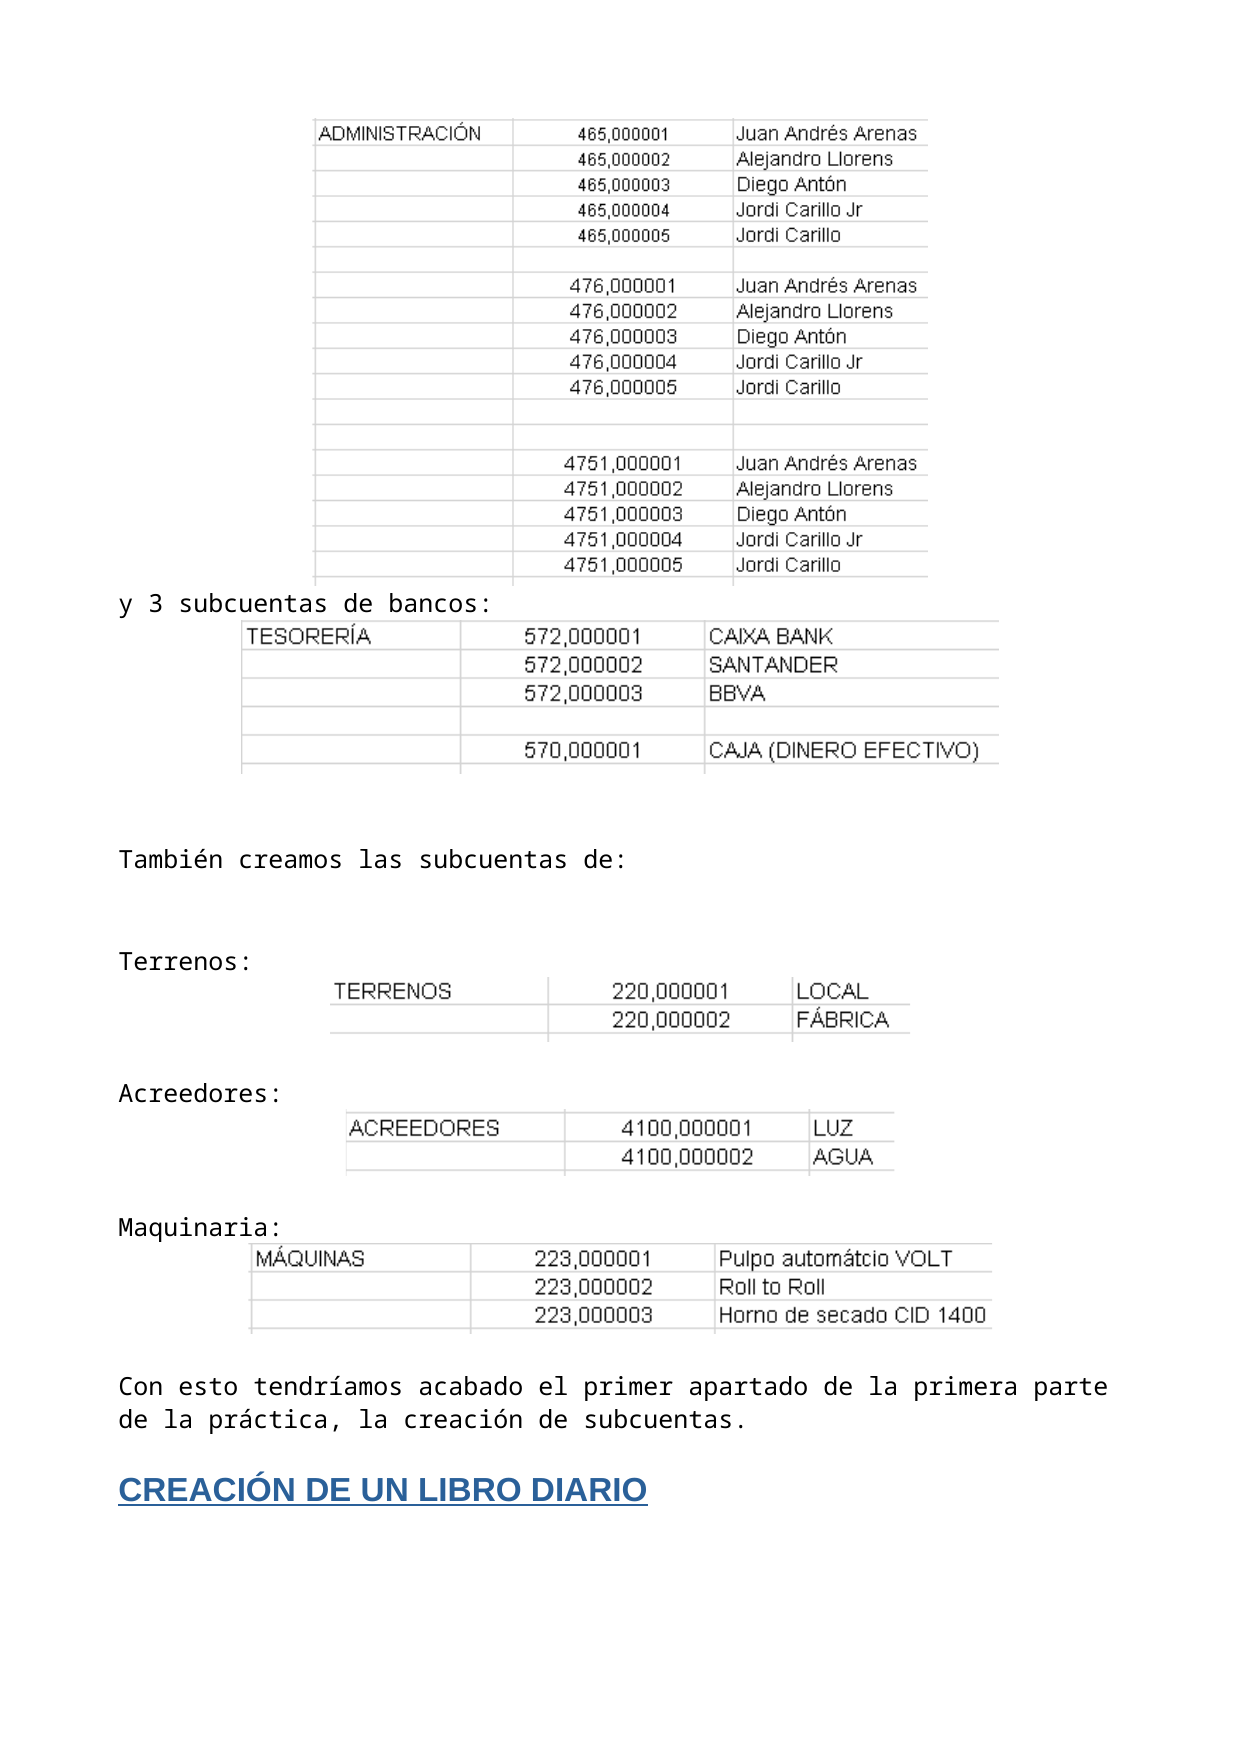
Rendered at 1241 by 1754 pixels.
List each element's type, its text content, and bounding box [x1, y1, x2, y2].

text Con esto tendríamos acabado el primer apartado de la primera parte de la práctica, la creación de subcuentas. [118, 1368, 1122, 1436]
text Terrenos: [118, 943, 1122, 977]
text Acreedores: [118, 1076, 1122, 1110]
text También creamos las subcuentas de: [118, 841, 1122, 875]
text Maquinaria: [118, 1209, 1122, 1243]
text y 3 subcuentas de bancos: [118, 586, 1122, 620]
text CREACIÓN DE UN LIBRO DIARIO [118, 1470, 1122, 1509]
